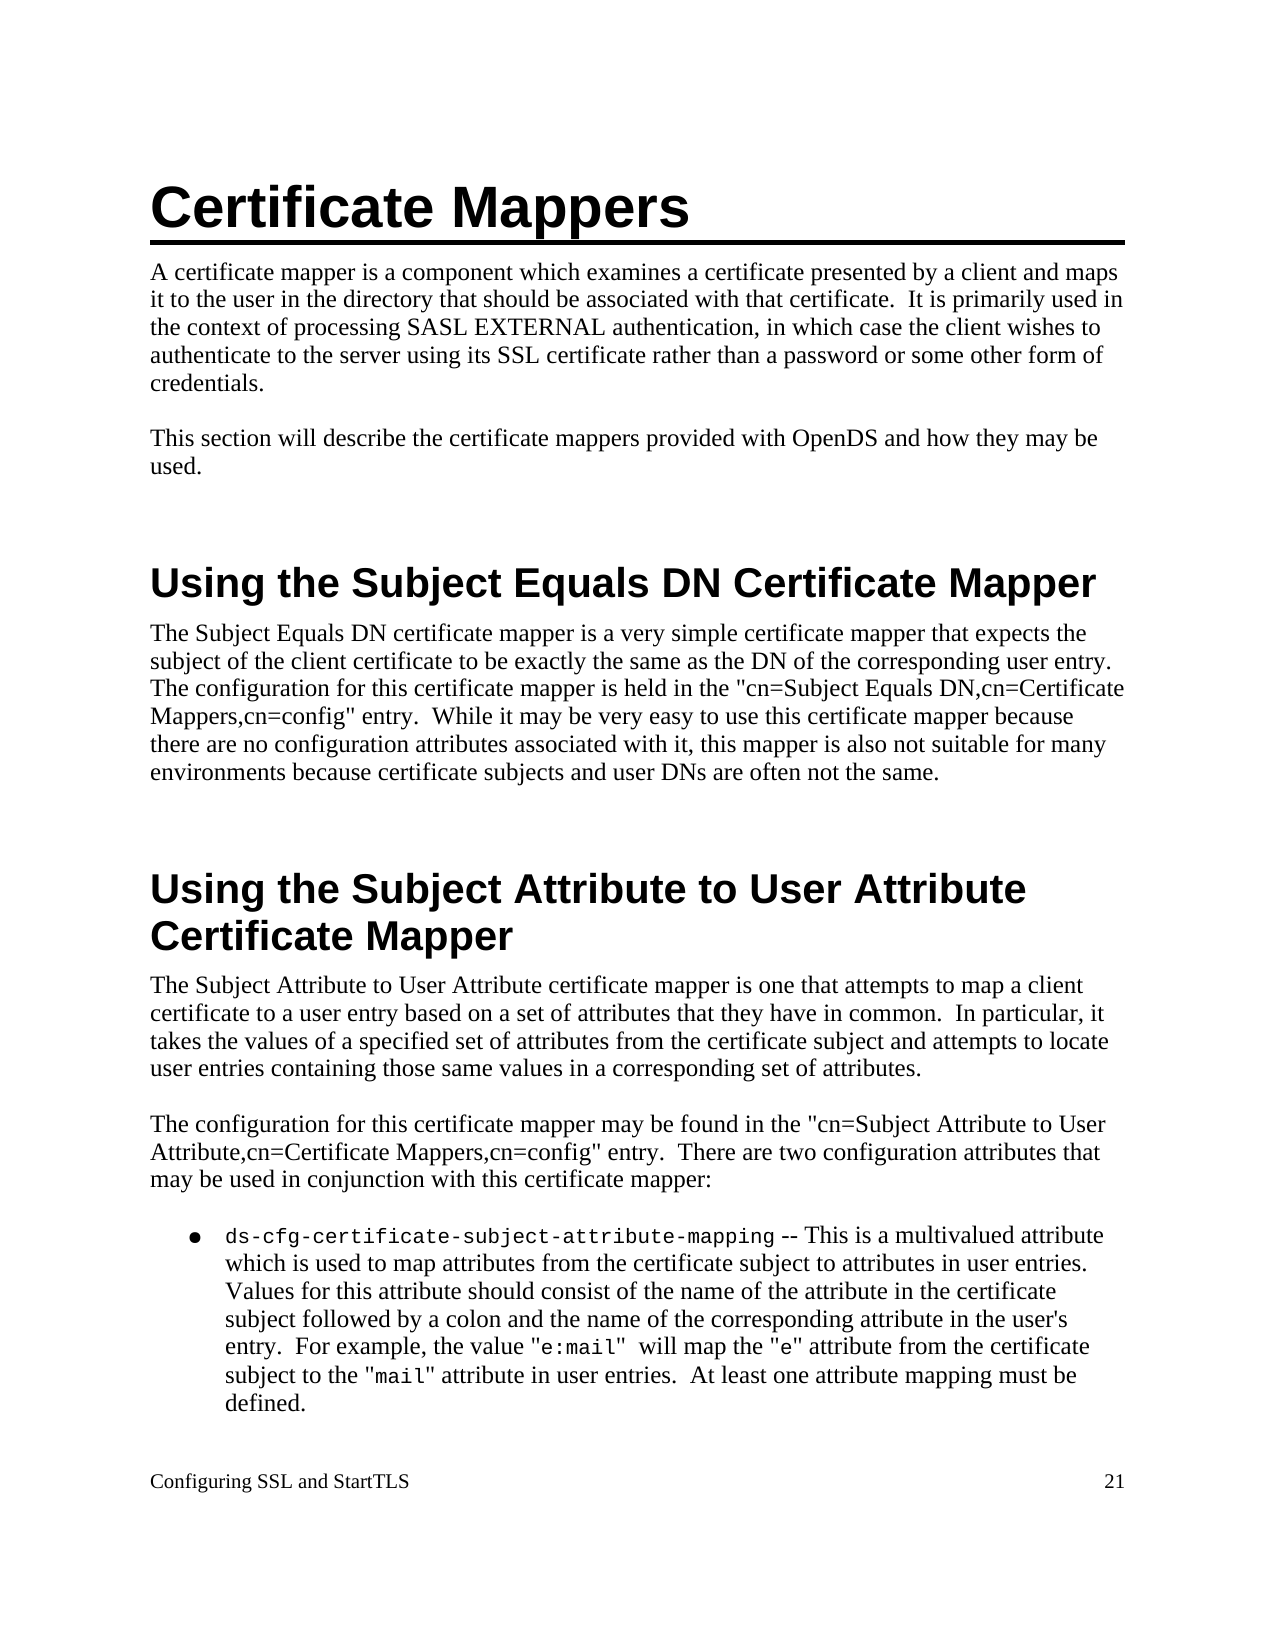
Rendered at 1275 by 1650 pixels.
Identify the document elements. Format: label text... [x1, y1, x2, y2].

text This section will describe the certificate mappers provided with OpenDS and how they may be used. [150, 424, 1125, 479]
list ds-cfg-certificate-subject-attribute-mapping -- This is a multivalued attribute which is used to map attributes from the certificate subject to attributes in user entries. Values for this attribute should consist of the name of the attribute in the certificate subject followed by a colon and the name of the corresponding attribute in the user's entry. For example, the value "e:mail" will map the "e" attribute from the certificate subject to the "mail" attribute in user entries. At least one attribute mapping must be defined. [187, 1221, 1125, 1417]
subtitle Using the Subject Attribute to User Attribute Certificate Mapper [150, 866, 1125, 959]
text A certificate mapper is a component which examines a certificate presented by a client and maps it to the user in the directory that should be associated with that certificate. It is primarily used in the context of processing SASL EXTERNAL authentication, in which case the client wishes to authenticate to the server using its SSL certificate rather than a password or some other form of credentials. [150, 258, 1125, 396]
text The Subject Attribute to User Attribute certificate mapper is one that attempts to map a client certificate to a user entry based on a set of attributes that they have in common. In particular, it takes the values of a specified set of attributes from the certificate subject and attempts to locate user entries containing those same values in a corresponding set of attributes. [150, 971, 1125, 1082]
text The configuration for this certificate mapper may be found in the "cn=Subject Attribute to User Attribute,cn=Certificate Mappers,cn=config" entry. There are two configuration attributes that may be used in conjunction with this certificate mapper: [150, 1110, 1125, 1193]
text The Subject Equals DN certificate mapper is a very simple certificate mapper that expects the subject of the client certificate to be exactly the same as the DN of the corresponding user entry. The configuration for this certificate mapper is held in the "cn=Subject Equals DN,cn=Certificate Mappers,cn=config" entry. While it may be very easy to use this certificate mapper because there are no configuration attributes associated with it, this mapper is also not suitable for many environments because certificate subjects and user DNs are often not the same. [150, 619, 1125, 785]
subtitle Certificate Mappers [150, 175, 1125, 240]
subtitle Using the Subject Equals DN Certificate Mapper [150, 560, 1125, 607]
